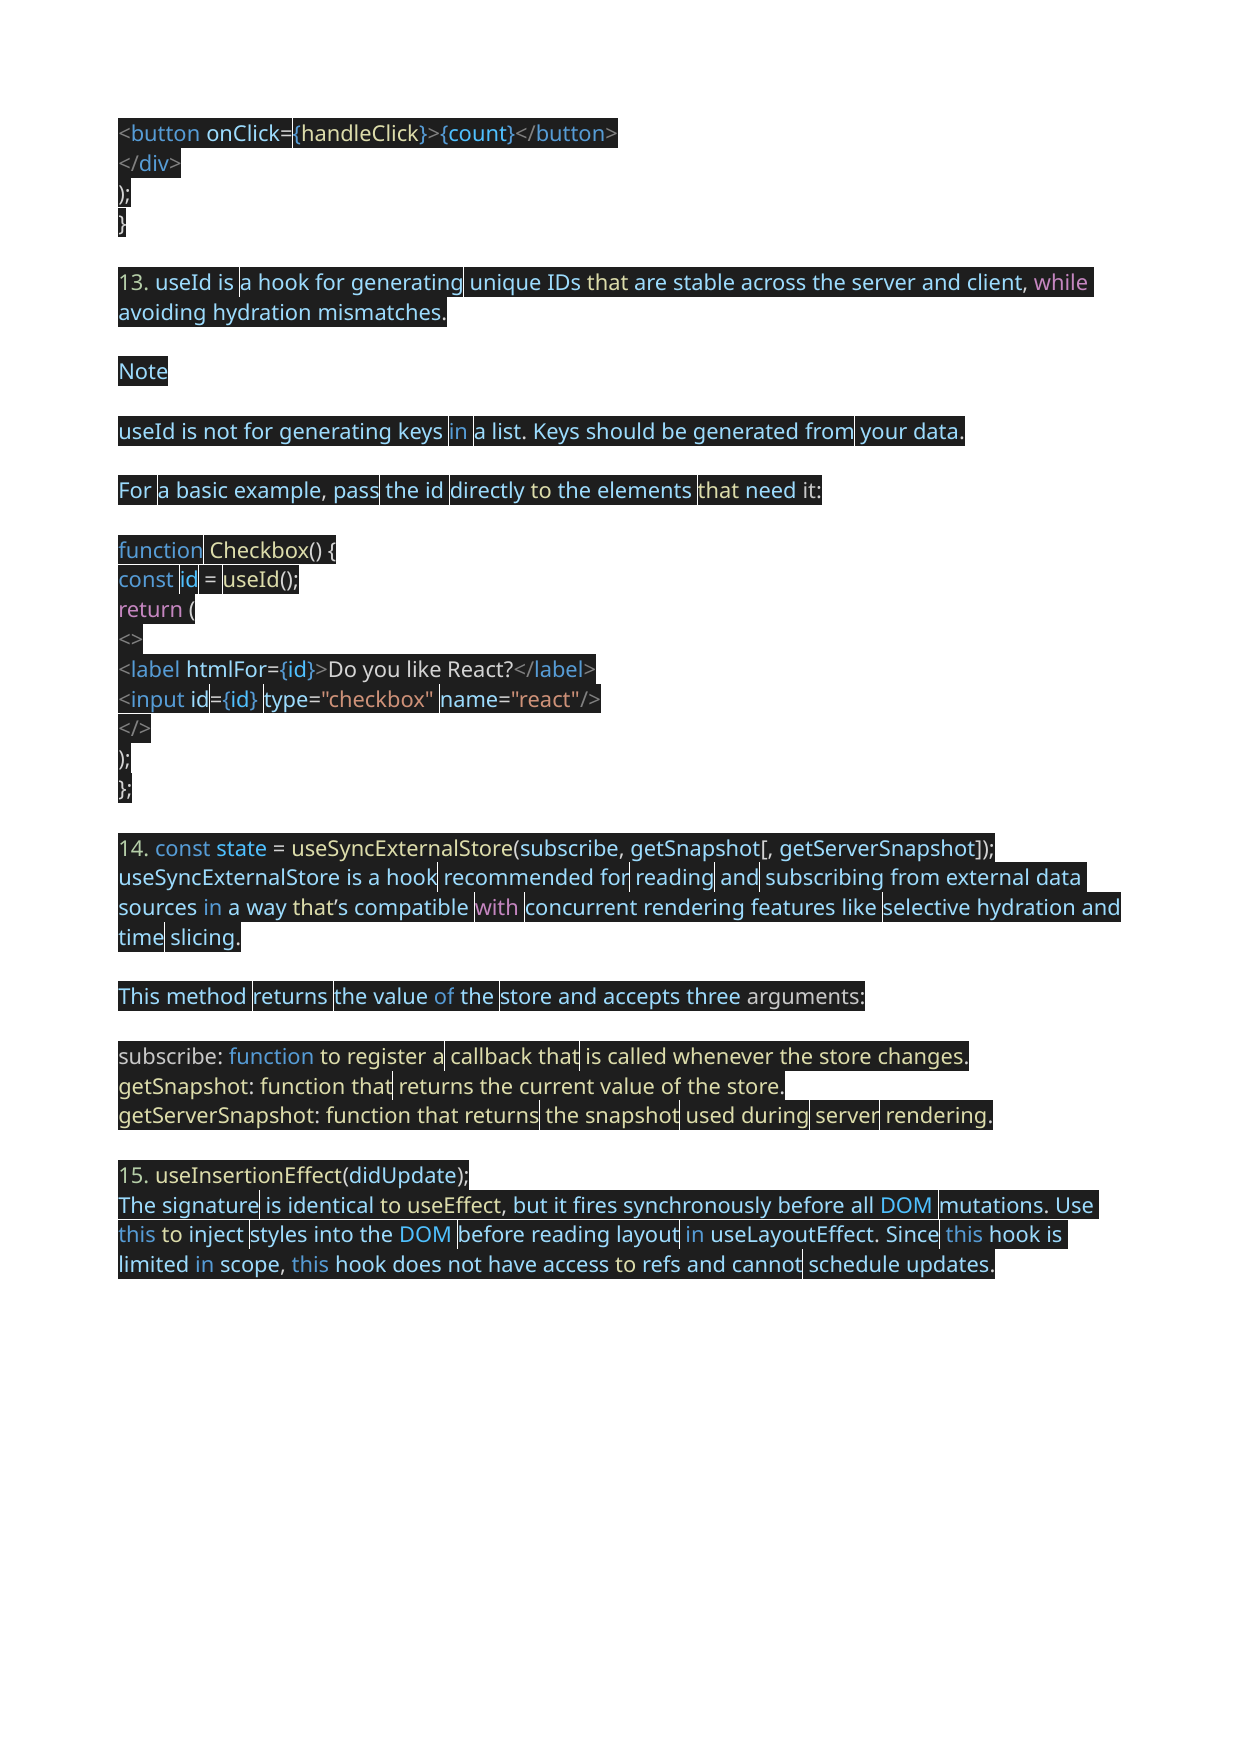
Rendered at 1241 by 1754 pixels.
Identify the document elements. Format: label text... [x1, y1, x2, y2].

text function Checkbox() { [118, 535, 1122, 564]
text ); [118, 178, 1122, 207]
text subscribe: function to register a callback that is called whenever the store changes. [118, 1041, 1122, 1071]
text useId is not for generating keys in a list. Keys should be generated from your data. [118, 416, 1122, 446]
text 14. const state = useSyncExternalStore(subscribe, getSnapshot[, getServerSnapshot]); [118, 832, 1122, 862]
text 15. useInsertionEffect(didUpdate); [118, 1160, 1122, 1190]
text <label htmlFor={id}>Do you like React?</label> [118, 654, 1122, 684]
text </div> [118, 148, 1122, 178]
text }; [118, 773, 1122, 803]
text <input id={id} type="checkbox" name="react"/> [118, 684, 1122, 713]
text getSnapshot: function that returns the current value of the store. [118, 1071, 1122, 1100]
text Note [118, 356, 1122, 386]
text </> [118, 713, 1122, 743]
text getServerSnapshot: function that returns the snapshot used during server rendering. [118, 1100, 1122, 1130]
text For a basic example, pass the id directly to the elements that need it: [118, 475, 1122, 505]
text ); [118, 743, 1122, 773]
text <button onClick={handleClick}>{count}</button> [118, 118, 1122, 148]
text const id = useId(); [118, 564, 1122, 594]
text <> [118, 624, 1122, 654]
text return ( [118, 594, 1122, 624]
text useSyncExternalStore is a hook recommended for reading and subscribing from external data sources in a way that’s compatible with concurrent rendering features like selective hydration and time slicing. [118, 862, 1122, 952]
text 13. useId is a hook for generating unique IDs that are stable across the server and client, while avoiding hydration mismatches. [118, 267, 1122, 327]
text } [118, 207, 1122, 237]
text This method returns the value of the store and accepts three arguments: [118, 981, 1122, 1011]
text The signature is identical to useEffect, but it fires synchronously before all DOM mutations. Use this to inject styles into the DOM before reading layout in useLayoutEffect. Since this hook is limited in scope, this hook does not have access to refs and cannot schedule updates. [118, 1190, 1122, 1279]
